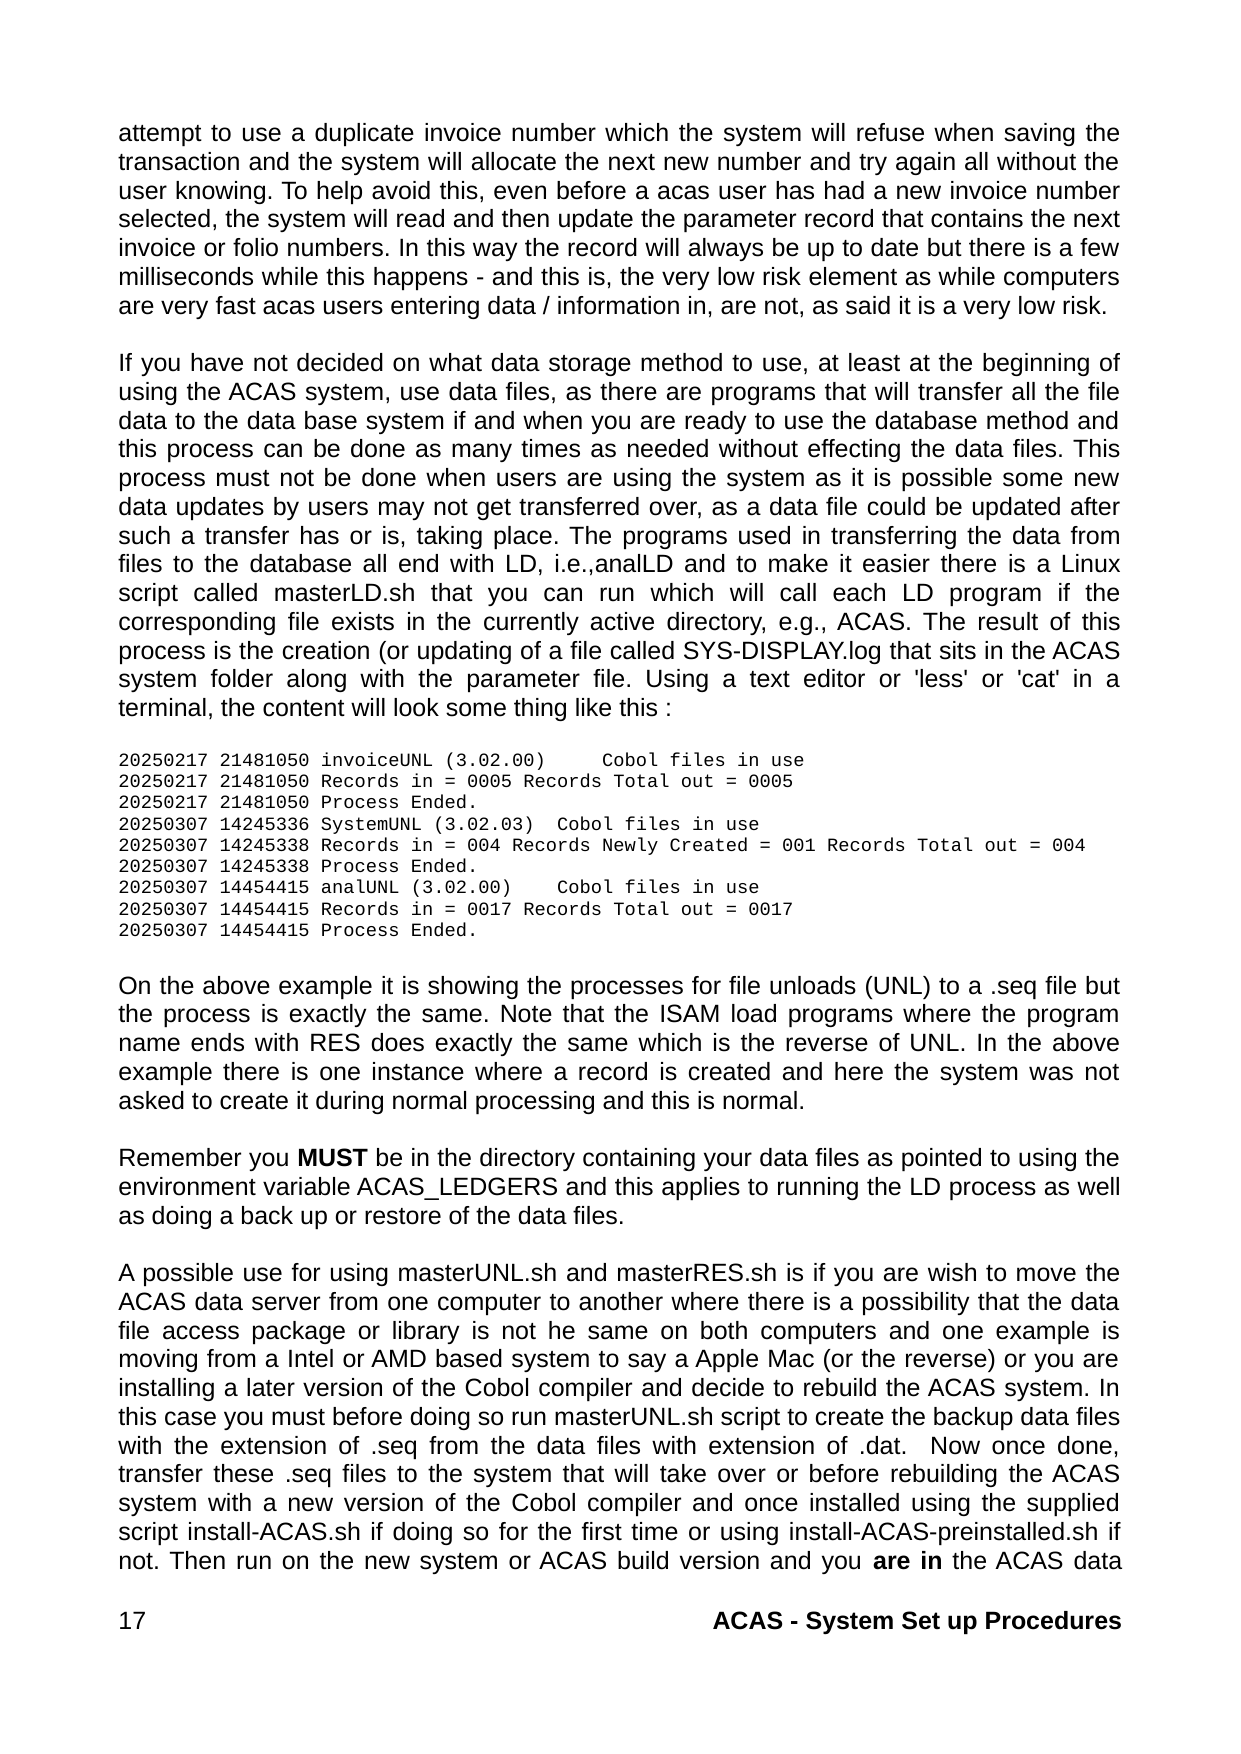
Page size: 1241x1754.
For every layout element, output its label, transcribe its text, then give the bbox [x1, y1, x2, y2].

text 20250217 21481050 invoiceUNL (3.02.00) Cobol files in use [118, 751, 1122, 772]
text A possible use for using masterUNL.sh and masterRES.sh is if you are wish to move the ACAS data server from one computer to another where there is a possibility that the data file access package or library is not he same on both computers and one example is moving from a Intel or AMD based system to say a Apple Mac (or the reverse) or you are installing a later version of the Cobol compiler and decide to rebuild the ACAS system. In this case you must before doing so run masterUNL.sh script to create the backup data files with the extension of .seq from the data files with extension of .dat. Now once done, transfer these .seq files to the system that will take over or before rebuilding the ACAS system with a new version of the Cobol compiler and once installed using the supplied script install-ACAS.sh if doing so for the first time or using install-ACAS-preinstalled.sh if not. Then run on the new system or ACAS build version and you are in the ACAS data [118, 1258, 1122, 1574]
text If you have not decided on what data storage method to use, at least at the beginning of using the ACAS system, use data files, as there are programs that will transfer all the file data to the data base system if and when you are ready to use the database method and this process can be done as many times as needed without effecting the data files. This process must not be done when users are using the system as it is possible some new data updates by users may not get transferred over, as a data file could be updated after such a transfer has or is, taking place. The programs used in transferring the data from files to the database all end with LD, i.e.,analLD and to make it easier there is a Linux script called masterLD.sh that you can run which will call each LD program if the corresponding file exists in the currently active directory, e.g., ACAS. The result of this process is the creation (or updating of a file called SYS-DISPLAY.log that sits in the ACAS system folder along with the parameter file. Using a text editor or 'less' or 'cat' in a terminal, the content will look some thing like this : [118, 348, 1122, 722]
text 20250307 14454415 analUNL (3.02.00) Cobol files in use [118, 878, 1122, 899]
text 20250307 14454415 Process Ended. [118, 921, 1122, 942]
text On the above example it is showing the processes for file unloads (UNL) to a .seq file but the process is exactly the same. Note that the ISAM load programs where the program name ends with RES does exactly the same which is the reverse of UNL. In the above example there is one instance where a record is created and here the system was not asked to create it during normal processing and this is normal. [118, 971, 1122, 1114]
text 20250307 14245338 Records in = 004 Records Newly Created = 001 Records Total out = 004 [118, 836, 1122, 857]
text attempt to use a duplicate invoice number which the system will refuse when saving the transaction and the system will allocate the next new number and try again all without the user knowing. To help avoid this, even before a acas user has had a new invoice number selected, the system will read and then update the parameter record that contains the next invoice or folio numbers. In this way the record will always be up to date but there is a few milliseconds while this happens - and this is, the very low risk element as while computers are very fast acas users entering data / information in, are not, as said it is a very low risk. [118, 118, 1122, 319]
text 20250217 21481050 Process Ended. [118, 793, 1122, 814]
text 20250307 14245336 SystemUNL (3.02.03) Cobol files in use [118, 814, 1122, 836]
text Remember you MUST be in the directory containing your data files as pointed to using the environment variable ACAS_LEDGERS and this applies to running the LD process as well as doing a back up or restore of the data files. [118, 1143, 1122, 1229]
text 20250217 21481050 Records in = 0005 Records Total out = 0005 [118, 772, 1122, 793]
text 20250307 14454415 Records in = 0017 Records Total out = 0017 [118, 899, 1122, 921]
text 20250307 14245338 Process Ended. [118, 857, 1122, 878]
